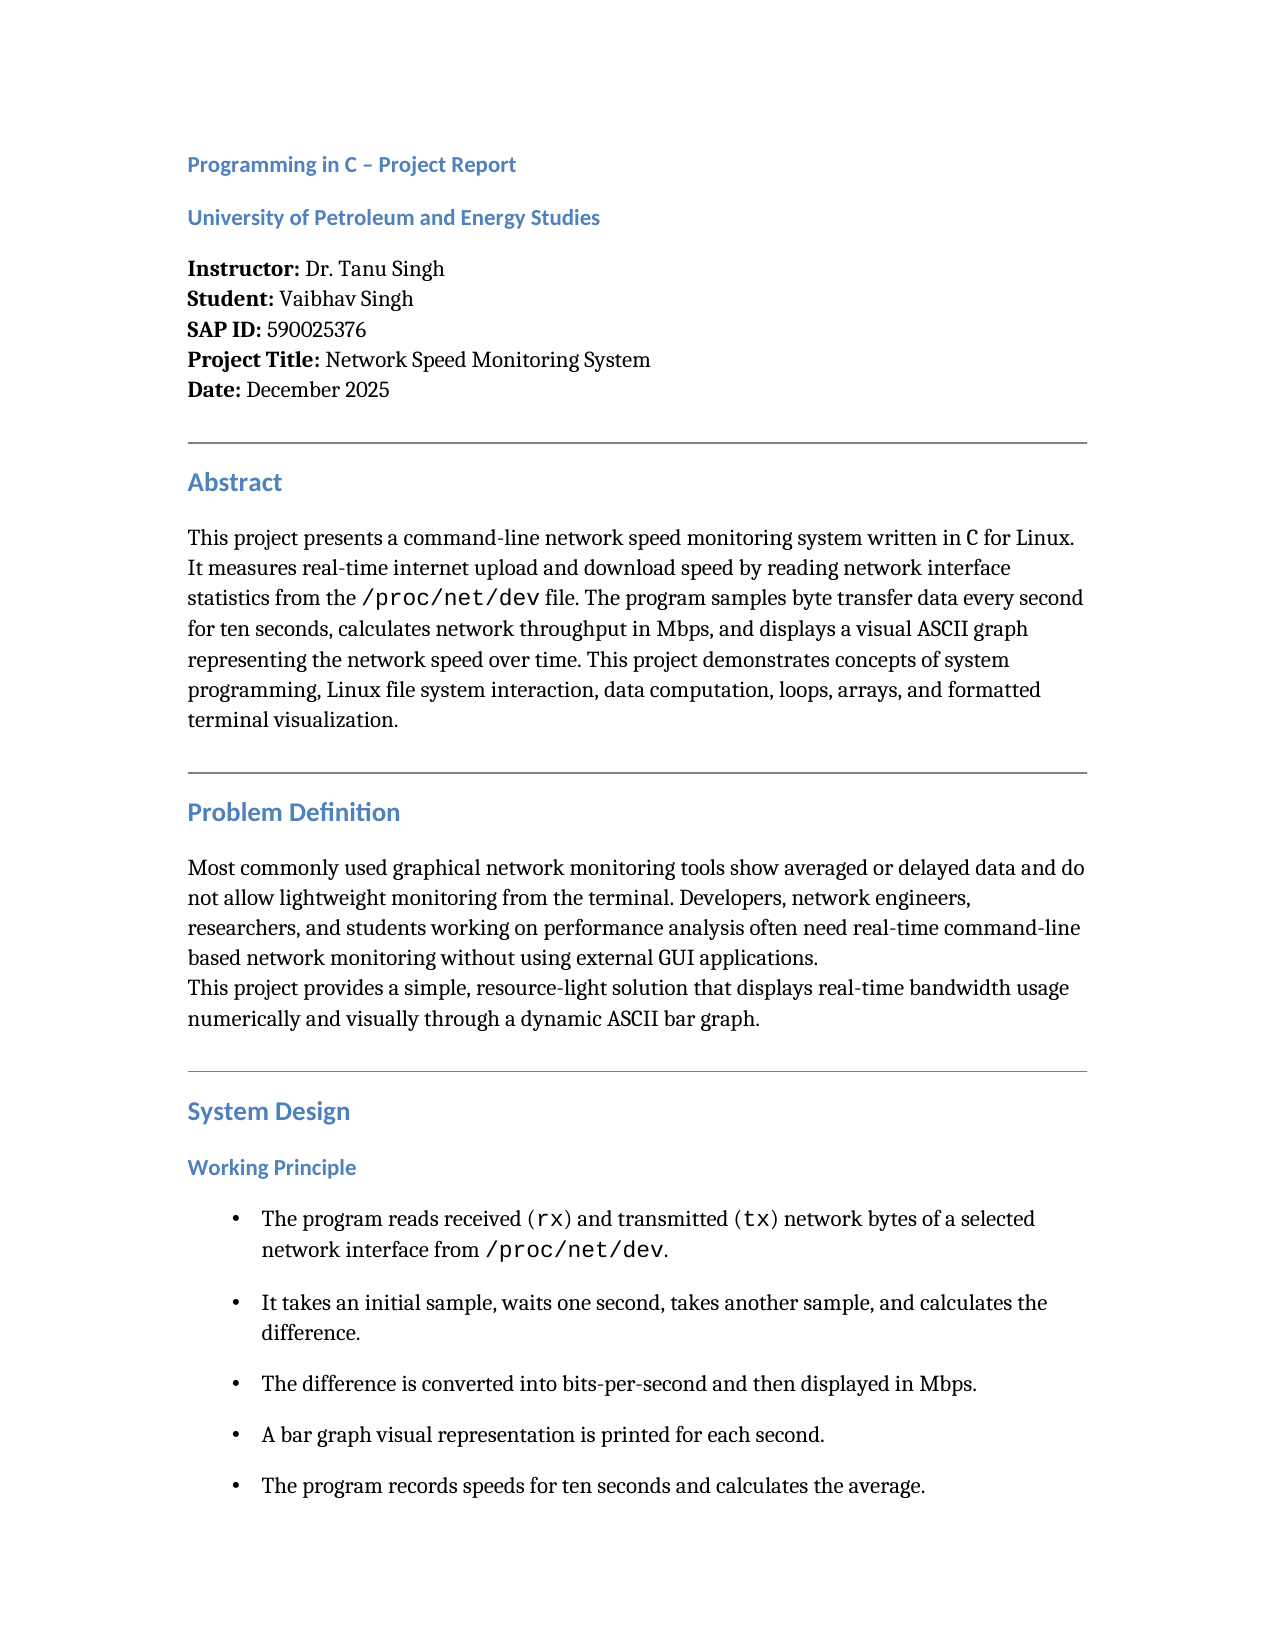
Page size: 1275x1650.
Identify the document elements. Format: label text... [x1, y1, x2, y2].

subtitle Problem Definition [187, 796, 1087, 828]
text Instructor: Dr. Tanu Singh Student: Vaibhav Singh SAP ID: 590025376 Project Title: Network Speed Monitoring System Date: December 2025 [187, 256, 1087, 403]
text Most commonly used graphical network monitoring tools show averaged or delayed data and do not allow lightweight monitoring from the terminal. Developers, network engineers, researchers, and students working on performance analysis often need real-time command-line based network monitoring without using external GUI applications. This project provides a simple, resource-light solution that displays real-time bandwidth usage numerically and visually through a dynamic ASCII bar graph. [187, 854, 1087, 1032]
list The difference is converted into bits-per-second and then displayed in Mbps. [232, 1371, 1087, 1397]
subtitle Abstract [187, 466, 1087, 499]
subtitle System Design [187, 1094, 1087, 1127]
text This project presents a command-line network speed monitoring system written in C for Linux. It measures real-time internet upload and download speed by reading network interface statistics from the /proc/net/dev file. The program samples byte transfer data every second for ten seconds, calculates network throughput in Mbps, and displays a visual ASCII graph representing the network speed over time. This project demonstrates concepts of system programming, Linux file system interaction, data computation, loops, arrays, and formatted terminal visualization. [187, 524, 1087, 733]
list The program records speeds for ten seconds and calculates the average. [232, 1473, 1087, 1499]
subtitle University of Petroleum and Energy Studies [187, 203, 1087, 231]
list A bar graph visual representation is printed for each second. [232, 1422, 1087, 1448]
list It takes an initial sample, waits one second, takes another sample, and calculates the difference. [232, 1289, 1087, 1346]
subtitle Programming in C – Project Report [187, 150, 1087, 178]
subtitle Working Principle [187, 1153, 1087, 1181]
list The program reads received (rx) and transmitted (tx) network bytes of a selected network interface from /proc/net/dev. [232, 1206, 1087, 1265]
